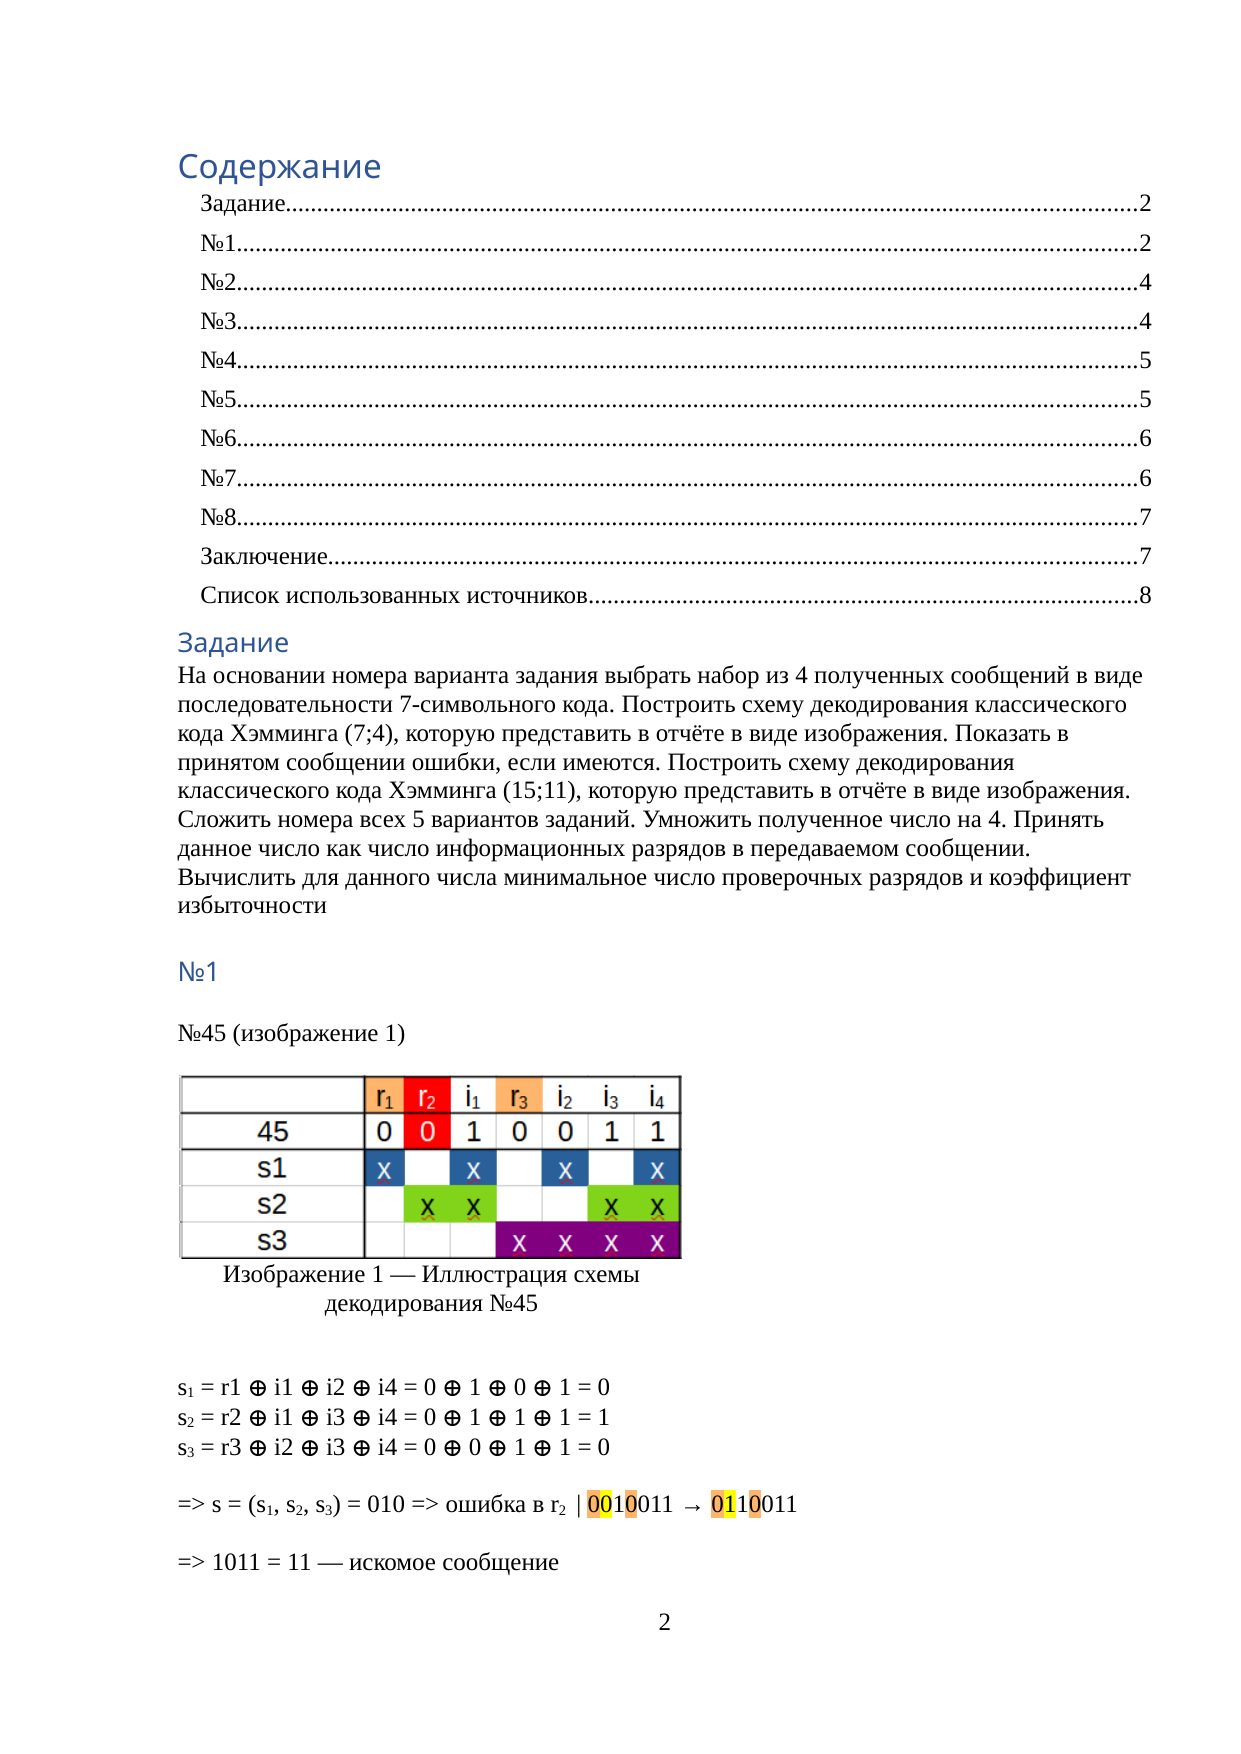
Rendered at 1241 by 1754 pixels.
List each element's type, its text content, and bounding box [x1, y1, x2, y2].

subtitle №1 [177, 952, 1152, 989]
text s1 = r1 ⊕ i1 ⊕ i2 ⊕ i4 = 0 ⊕ 1 ⊕ 0 ⊕ 1 = 0 [177, 1370, 1152, 1400]
text => 1011 = 11 — искомое сообщение [177, 1547, 1152, 1576]
text => s = (s1, s2, s3) = 010 => ошибка в r2 | 0010011 → 0110011 [177, 1489, 1152, 1518]
text №7 6 [200, 463, 1152, 491]
text №45 (изображение 1) [177, 1018, 1152, 1046]
text №2 4 [200, 267, 1152, 296]
text №5 5 [200, 384, 1152, 413]
text №8 7 [200, 502, 1152, 531]
text Заключение 7 [200, 541, 1152, 570]
subtitle Задание [177, 623, 1152, 660]
text Список использованных источников 8 [200, 580, 1152, 609]
text s2 = r2 ⊕ i1 ⊕ i3 ⊕ i4 = 0 ⊕ 1 ⊕ 1 ⊕ 1 = 1 [177, 1400, 1152, 1431]
text Сложить номера всех 5 вариантов заданий. Умножить полученное число на 4. Принять данное число как число информационных разрядов в передаваемом сообщении. Вычислить для данного числа минимальное число проверочных разрядов и коэффициент избыточности [177, 804, 1152, 919]
text №1 2 [200, 228, 1152, 256]
text №4 5 [200, 345, 1152, 374]
subtitle Содержание [177, 143, 1152, 188]
text Задание 2 [200, 188, 1152, 217]
text №6 6 [200, 423, 1152, 452]
text На основании номера варианта задания выбрать набор из 4 полученных сообщений в виде последовательности 7-символьного кода. Построить схему декодирования классического кода Хэмминга (7;4), которую представить в отчёте в виде изображения. Показать в принятом сообщении ошибки, если имеются. Построить схему декодирования классического кода Хэмминга (15;11), которую представить в отчёте в виде изображения. [177, 660, 1152, 804]
table_header Изображение 1 — Иллюстрация схемы декодирования №45 [177, 1075, 685, 1316]
picture [179, 1075, 682, 1259]
text s3 = r3 ⊕ i2 ⊕ i3 ⊕ i4 = 0 ⊕ 0 ⊕ 1 ⊕ 1 = 0 [177, 1431, 1152, 1461]
text №3 4 [200, 306, 1152, 335]
